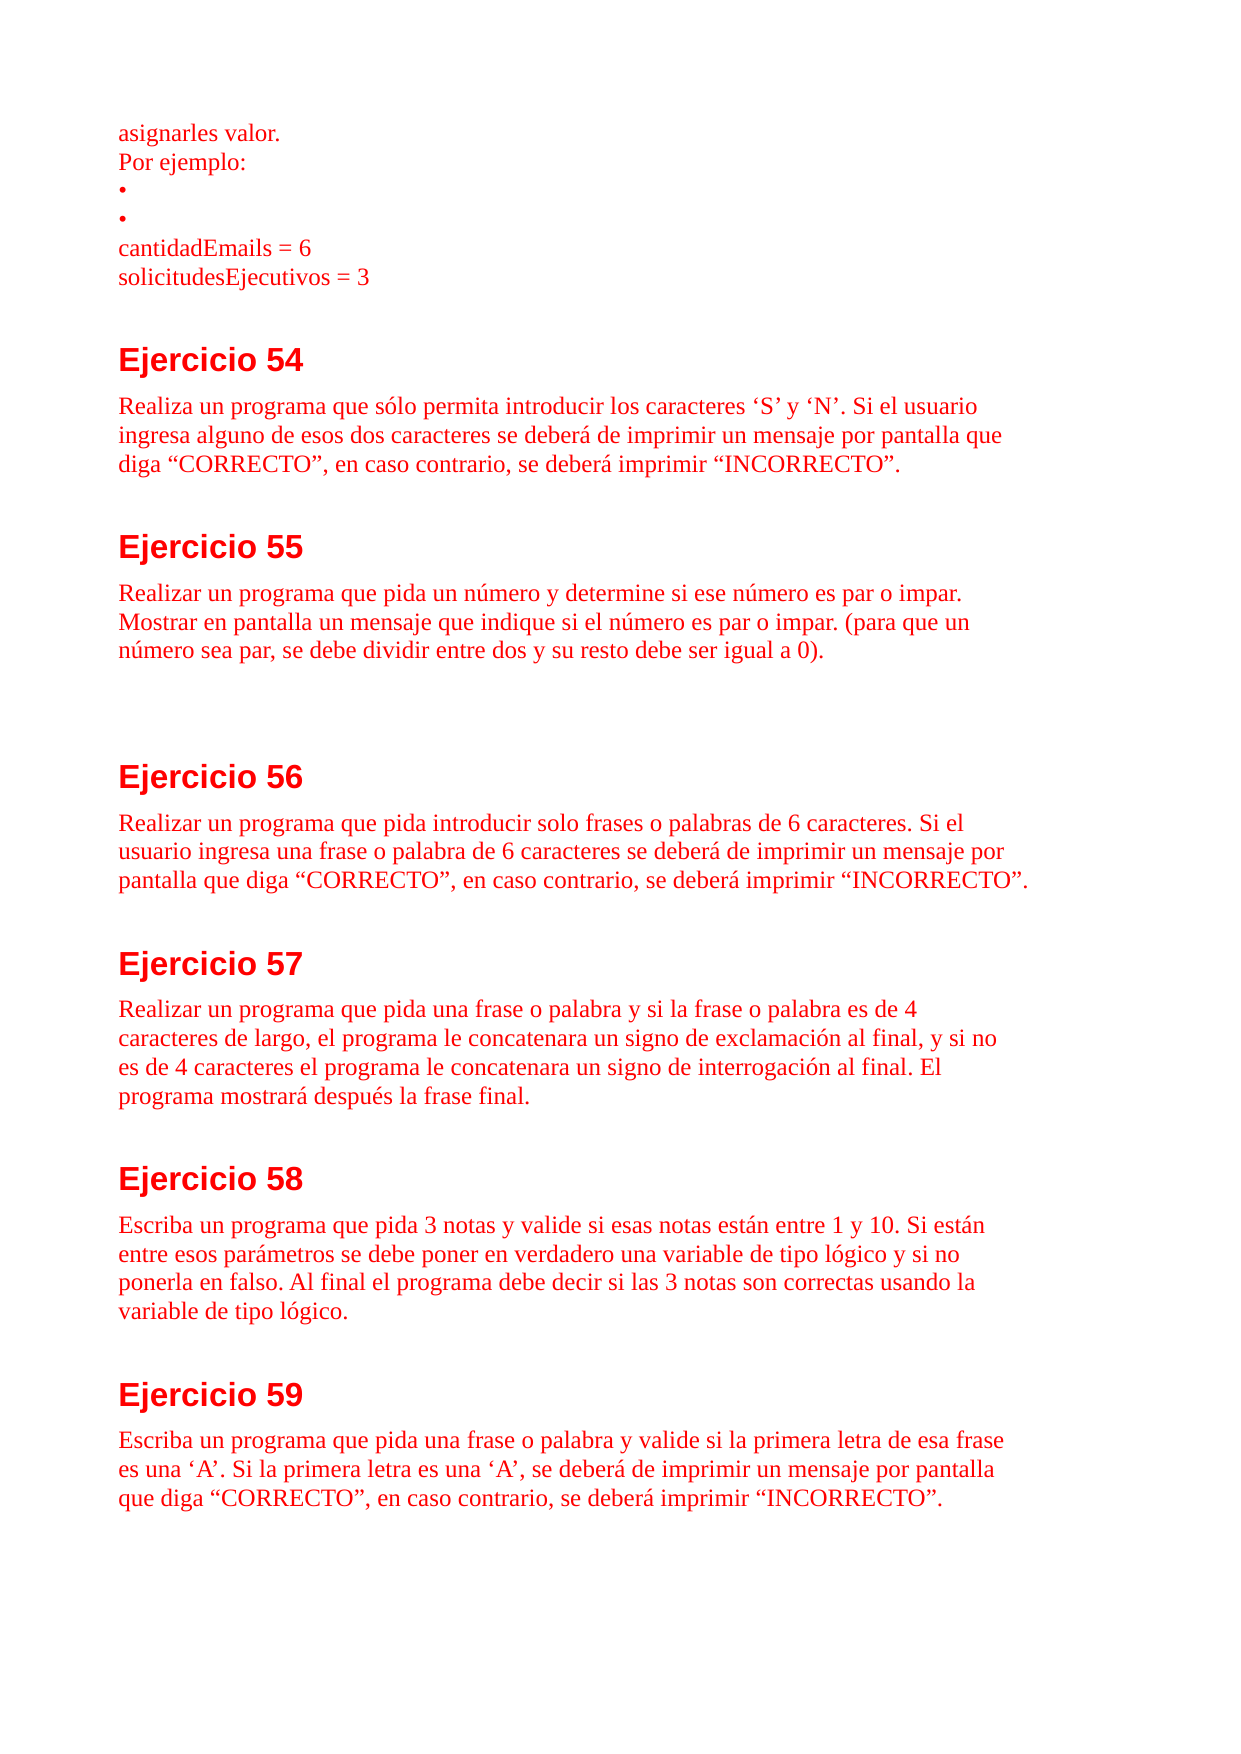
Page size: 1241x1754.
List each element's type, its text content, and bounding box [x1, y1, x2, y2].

text pantalla que diga “CORRECTO”, en caso contrario, se deberá imprimir “INCORRECTO”. [118, 865, 1122, 894]
text Mostrar en pantalla un mensaje que indique si el número es par o impar. (para que un [118, 607, 1122, 635]
text cantidadEmails = 6 [118, 233, 1122, 262]
text Realizar un programa que pida una frase o palabra y si la frase o palabra es de 4 [118, 994, 1122, 1023]
text usuario ingresa una frase o palabra de 6 caracteres se deberá de imprimir un mensaje por [118, 836, 1122, 865]
text Realizar un programa que pida introducir solo frases o palabras de 6 caracteres. Si el [118, 808, 1122, 836]
subtitle Ejercicio 57 [118, 943, 1122, 982]
text Realiza un programa que sólo permita introducir los caracteres ‘S’ y ‘N’. Si el usuario [118, 391, 1122, 420]
text variable de tipo lógico. [118, 1296, 1122, 1325]
subtitle Ejercicio 59 [118, 1374, 1122, 1413]
subtitle Ejercicio 54 [118, 340, 1122, 379]
text programa mostrará después la frase final. [118, 1081, 1122, 1109]
text ingresa alguno de esos dos caracteres se deberá de imprimir un mensaje por pantalla que [118, 420, 1122, 449]
text número sea par, se debe dividir entre dos y su resto debe ser igual a 0). [118, 635, 1122, 664]
text diga “CORRECTO”, en caso contrario, se deberá imprimir “INCORRECTO”. [118, 449, 1122, 477]
text entre esos parámetros se debe poner en verdadero una variable de tipo lógico y si no [118, 1239, 1122, 1267]
subtitle Ejercicio 56 [118, 757, 1122, 795]
text Escriba un programa que pida 3 notas y valide si esas notas están entre 1 y 10. Si están [118, 1210, 1122, 1239]
text • [118, 176, 1122, 204]
text caracteres de largo, el programa le concatenara un signo de exclamación al final, y si no [118, 1023, 1122, 1052]
text solicitudesEjecutivos = 3 [118, 262, 1122, 291]
text Realizar un programa que pida un número y determine si ese número es par o impar. [118, 578, 1122, 607]
text • [118, 204, 1122, 233]
text que diga “CORRECTO”, en caso contrario, se deberá imprimir “INCORRECTO”. [118, 1483, 1122, 1512]
text Por ejemplo: [118, 147, 1122, 176]
text es de 4 caracteres el programa le concatenara un signo de interrogación al final. El [118, 1052, 1122, 1081]
subtitle Ejercicio 55 [118, 527, 1122, 565]
text es una ‘A’. Si la primera letra es una ‘A’, se deberá de imprimir un mensaje por pantalla [118, 1454, 1122, 1483]
text asignarles valor. [118, 118, 1122, 147]
subtitle Ejercicio 58 [118, 1159, 1122, 1197]
text Escriba un programa que pida una frase o palabra y valide si la primera letra de esa frase [118, 1426, 1122, 1454]
text ponerla en falso. Al final el programa debe decir si las 3 notas son correctas usando la [118, 1267, 1122, 1296]
